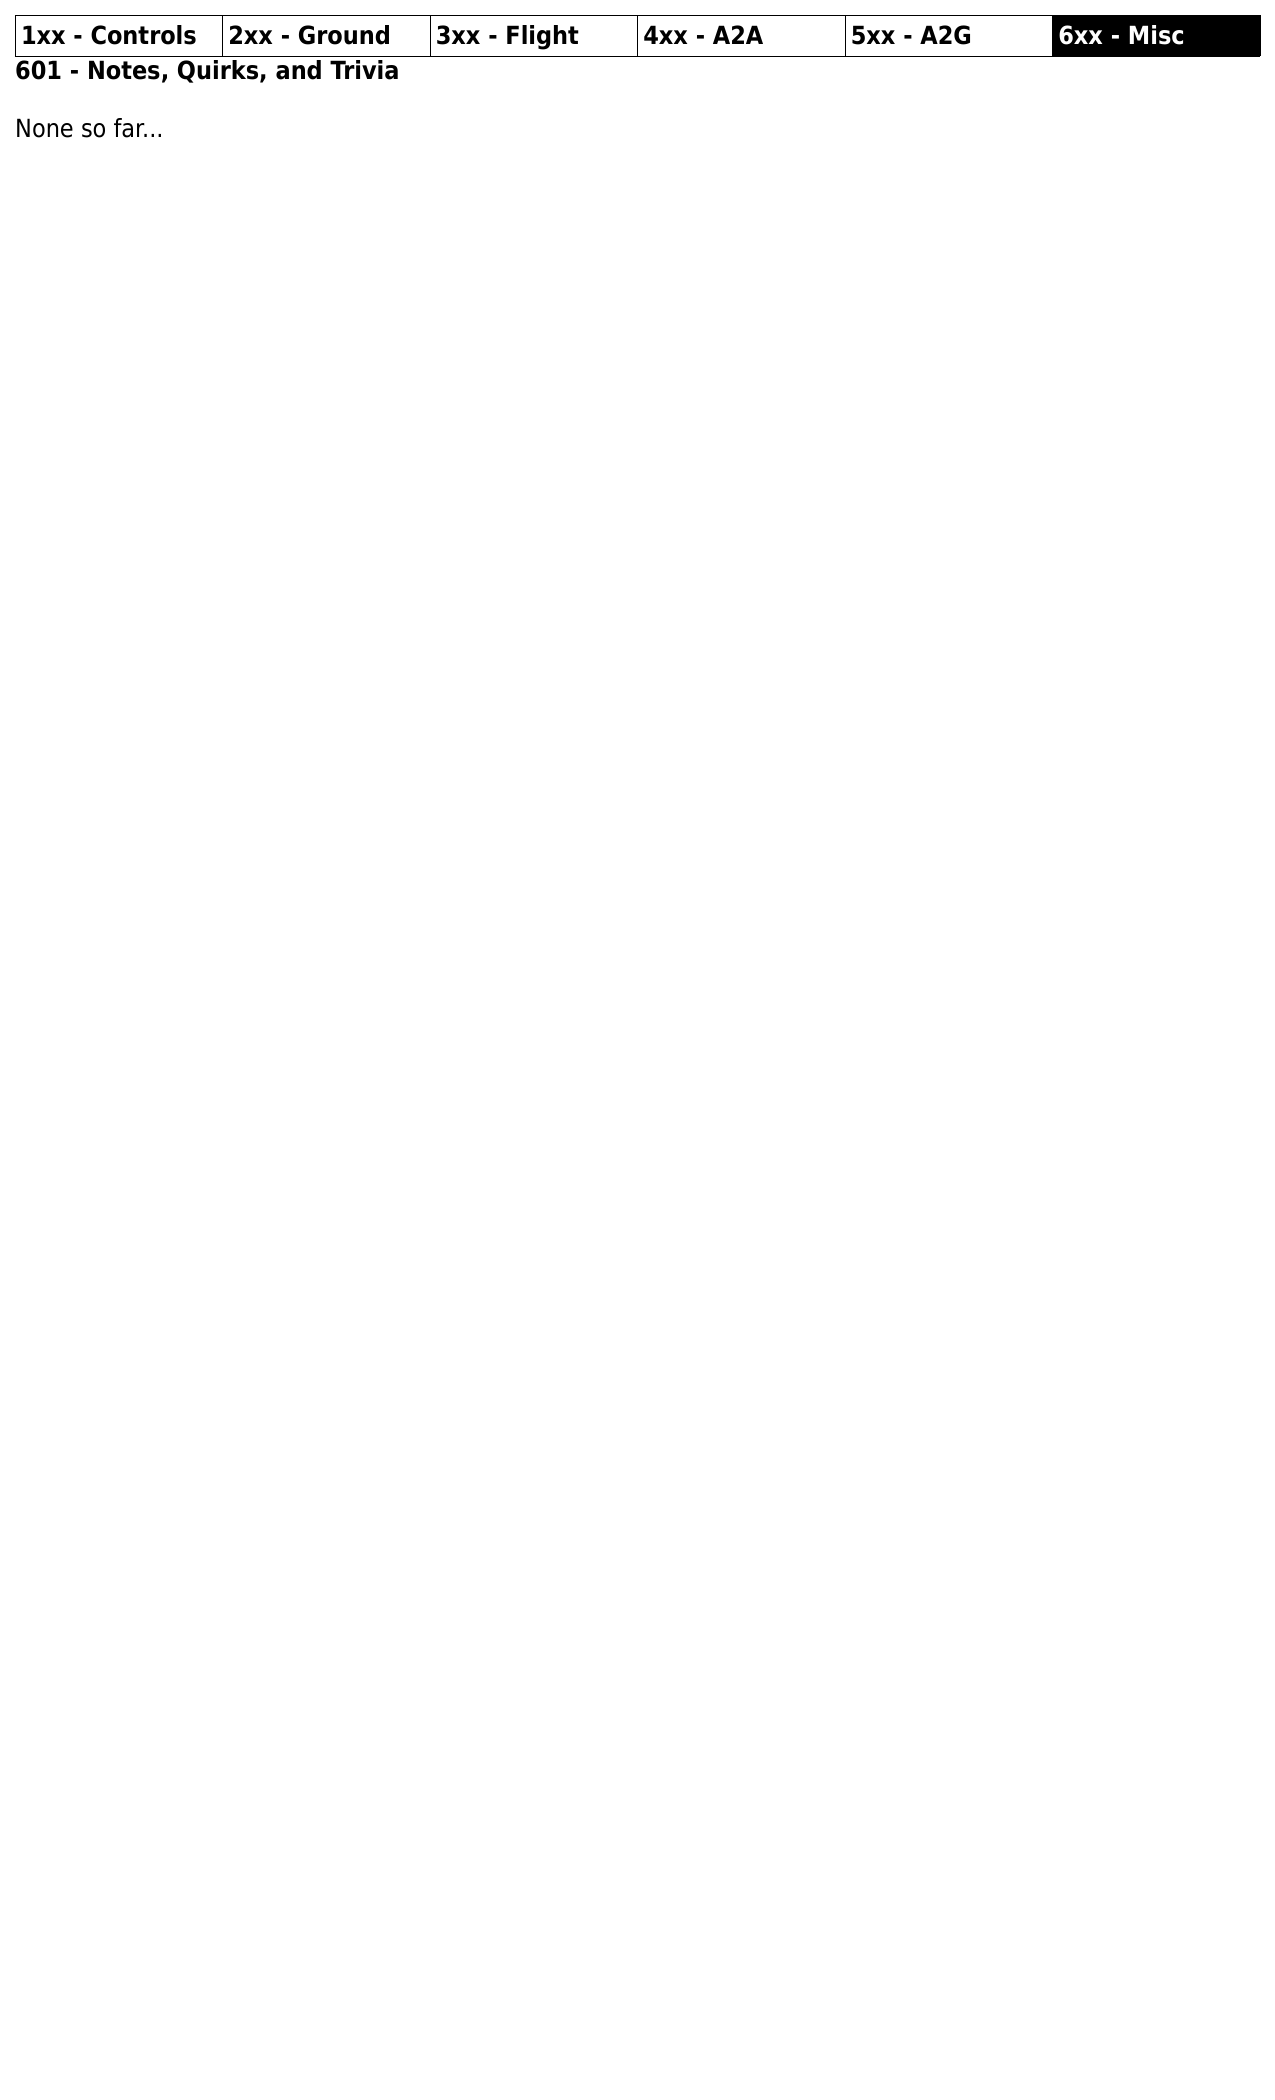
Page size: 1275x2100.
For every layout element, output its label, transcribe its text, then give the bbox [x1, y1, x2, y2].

table_header 2xx - Ground [223, 16, 430, 56]
table_header 4xx - A2A [638, 16, 845, 56]
text None so far... [15, 114, 1260, 143]
table_header 3xx - Flight [431, 16, 637, 56]
table_header 5xx - A2G [846, 16, 1052, 56]
table_header 6xx - Misc [1053, 16, 1260, 56]
text 601 - Notes, Quirks, and Trivia [15, 57, 1260, 85]
table_header 1xx - Controls [16, 16, 222, 56]
